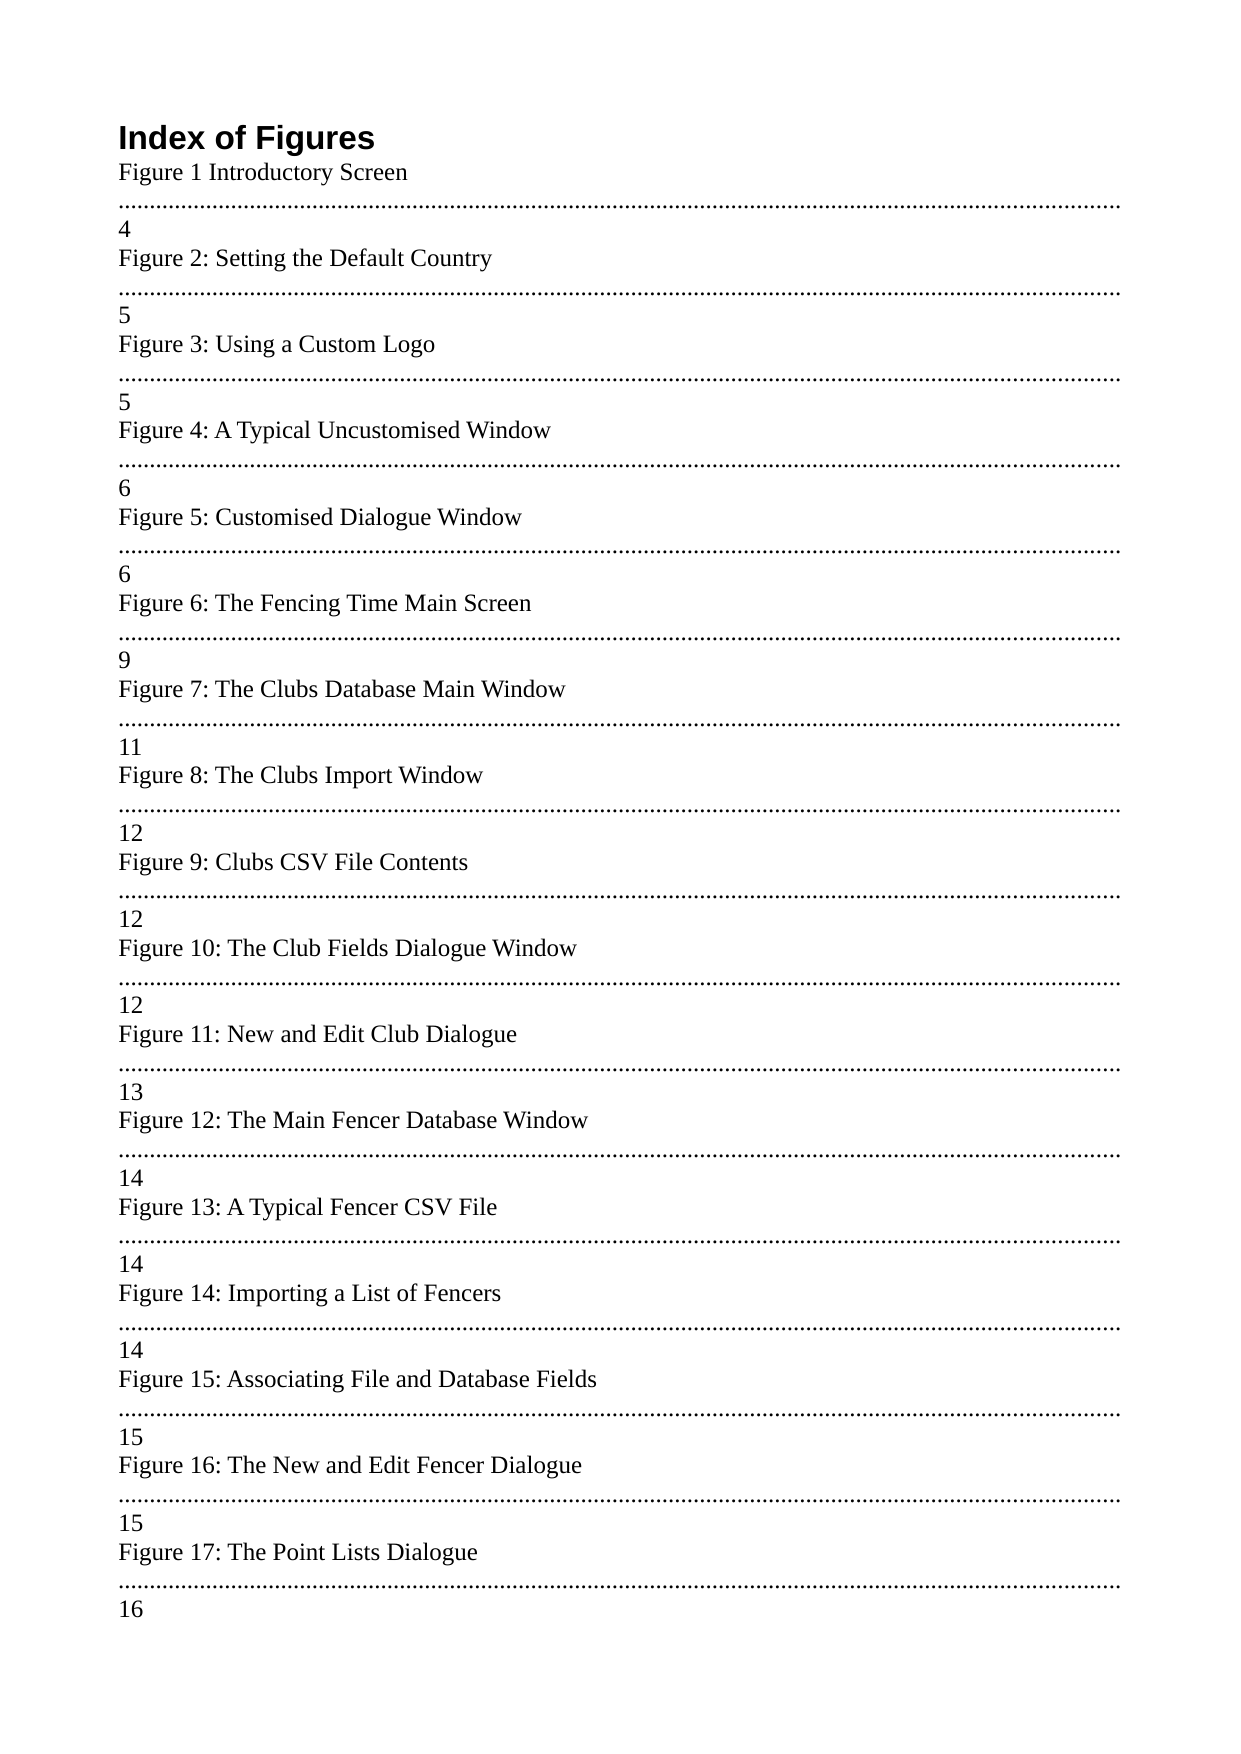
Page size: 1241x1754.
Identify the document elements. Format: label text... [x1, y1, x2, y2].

text Figure 17: The Point Lists Dialogue 16 [118, 1537, 1122, 1623]
text Figure 5: Customised Dialogue Window 6 [118, 502, 1122, 588]
text Figure 16: The New and Edit Fencer Dialogue 15 [118, 1450, 1122, 1537]
text Figure 8: The Clubs Import Window 12 [118, 760, 1122, 847]
text Figure 2: Setting the Default Country 5 [118, 243, 1122, 329]
text Figure 3: Using a Custom Logo 5 [118, 329, 1122, 415]
text Figure 15: Associating File and Database Fields 15 [118, 1364, 1122, 1450]
text Figure 6: The Fencing Time Main Screen 9 [118, 588, 1122, 674]
subtitle Index of Figures [118, 118, 1122, 157]
text Figure 12: The Main Fencer Database Window 14 [118, 1105, 1122, 1192]
text Figure 13: A Typical Fencer CSV File 14 [118, 1192, 1122, 1278]
text Figure 11: New and Edit Club Dialogue 13 [118, 1019, 1122, 1105]
text Figure 10: The Club Fields Dialogue Window 12 [118, 933, 1122, 1019]
text Figure 4: A Typical Uncustomised Window 6 [118, 415, 1122, 502]
text Figure 9: Clubs CSV File Contents 12 [118, 847, 1122, 933]
text Figure 7: The Clubs Database Main Window 11 [118, 674, 1122, 760]
text Figure 14: Importing a List of Fencers 14 [118, 1278, 1122, 1364]
text Figure 1 Introductory Screen 4 [118, 157, 1122, 243]
